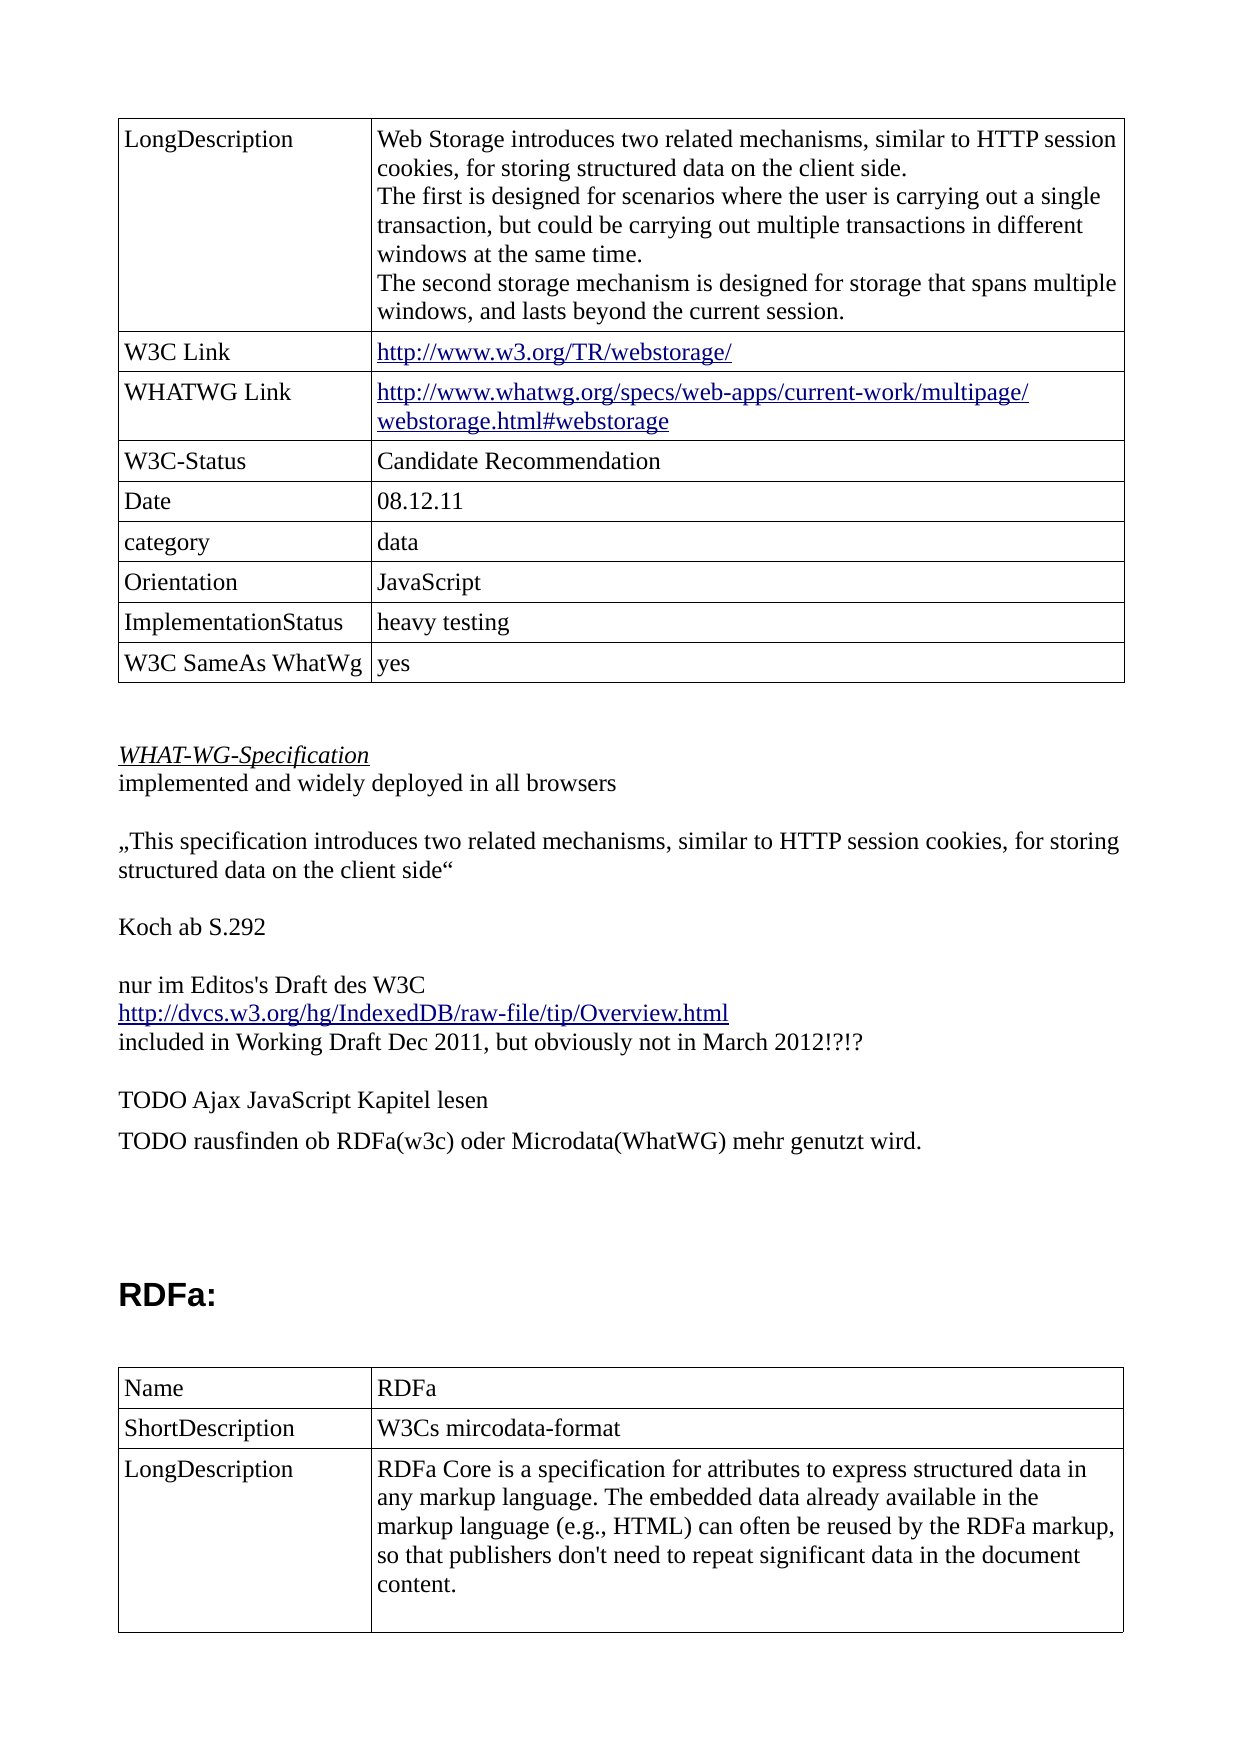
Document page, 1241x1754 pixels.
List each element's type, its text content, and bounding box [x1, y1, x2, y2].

table_header Name [119, 1368, 371, 1407]
table_cell Date [119, 482, 371, 521]
table_cell WHATWG Link [119, 372, 371, 440]
table_cell http://www.whatwg.org/specs/web-apps/current-work/multipage/webstorage.html#webstorage [372, 372, 1124, 440]
text http://dvcs.w3.org/hg/IndexedDB/raw-file/tip/Overview.html [118, 998, 1122, 1027]
table_cell JavaScript [372, 562, 1124, 602]
table_cell W3Cs mircodata-format [372, 1409, 1123, 1448]
table_cell LongDescription [119, 1449, 371, 1632]
text nur im Editos's Draft des W3C [118, 970, 1122, 998]
table_header RDFa [372, 1368, 1123, 1407]
table_cell Candidate Recommendation [372, 441, 1124, 481]
table_cell data [372, 522, 1124, 561]
table_cell RDFa Core is a specification for attributes to express structured data in any markup language. The embedded data already available in the markup language (e.g., HTML) can often be reused by the RDFa markup, so that publishers don't need to repeat significant data in the document content. [372, 1449, 1123, 1632]
table_cell W3C SameAs WhatWg [119, 643, 371, 682]
table_cell yes [372, 643, 1124, 682]
table_cell Orientation [119, 562, 371, 602]
table_cell http://www.w3.org/TR/webstorage/ [372, 332, 1124, 371]
text TODO rausfinden ob RDFa(w3c) oder Microdata(WhatWG) mehr genutzt wird. [118, 1126, 1122, 1155]
text „This specification introduces two related mechanisms, similar to HTTP session cookies, for storing structured data on the client side“ [118, 826, 1122, 883]
subtitle RDFa: [118, 1275, 1122, 1313]
table_cell W3C Link [119, 332, 371, 371]
table_cell 08.12.11 [372, 482, 1124, 521]
table_cell W3C-Status [119, 441, 371, 481]
table_cell ShortDescription [119, 1409, 371, 1448]
text implemented and widely deployed in all browsers [118, 768, 1122, 797]
text Koch ab S.292 [118, 912, 1122, 941]
text TODO Ajax JavaScript Kapitel lesen [118, 1085, 1122, 1113]
table_cell ImplementationStatus [119, 603, 371, 642]
text WHAT-WG-Specification [118, 740, 1122, 768]
table_cell category [119, 522, 371, 561]
table_cell heavy testing [372, 603, 1124, 642]
table_cell LongDescription [119, 119, 371, 331]
text included in Working Draft Dec 2011, but obviously not in March 2012!?!? [118, 1027, 1122, 1056]
table_cell Web Storage introduces two related mechanisms, similar to HTTP session cookies, for storing structured data on the client side. The first is designed for scenarios where the user is carrying out a single transaction, but could be carrying out multiple transactions in different windows at the same time. The second storage mechanism is designed for storage that spans multiple windows, and lasts beyond the current session. [372, 119, 1124, 331]
